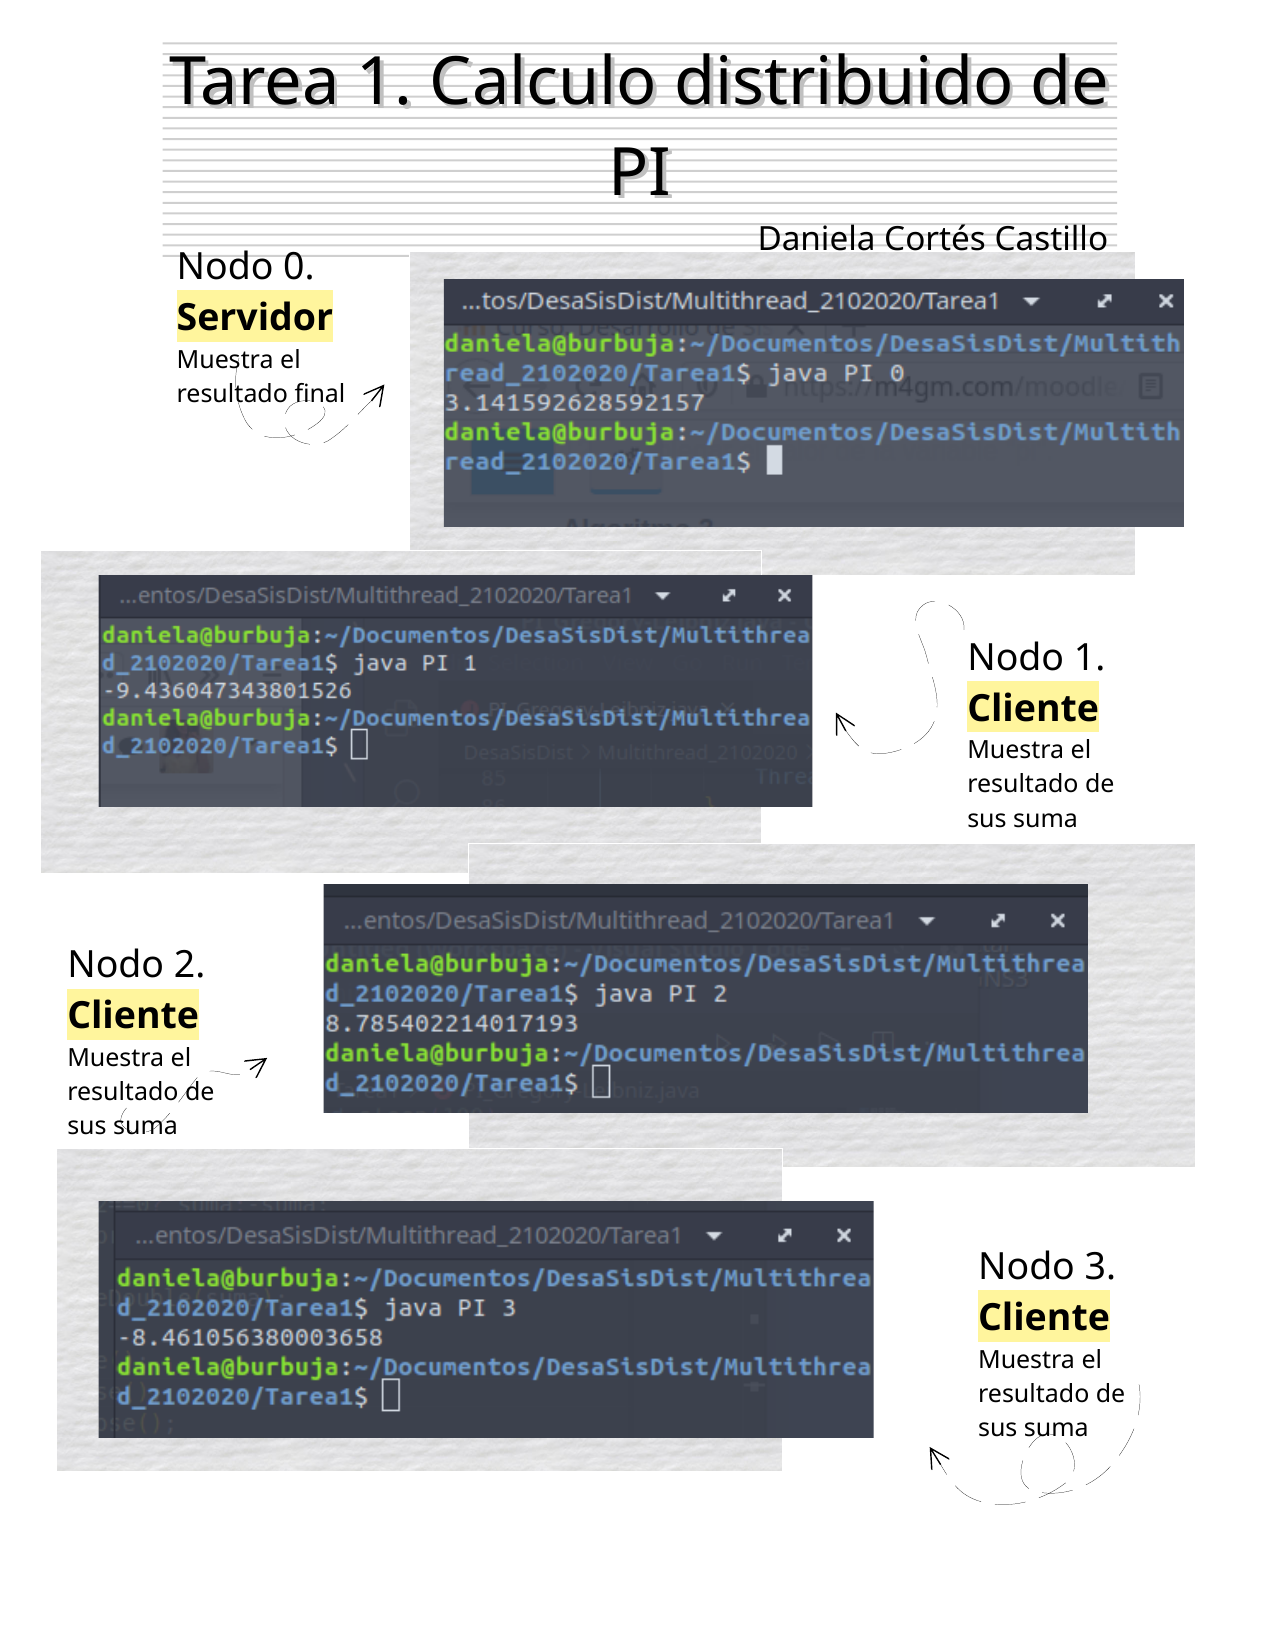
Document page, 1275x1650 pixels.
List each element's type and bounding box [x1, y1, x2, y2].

picture [41, 252, 1135, 873]
picture [469, 844, 1195, 1167]
picture [57, 1149, 782, 1471]
